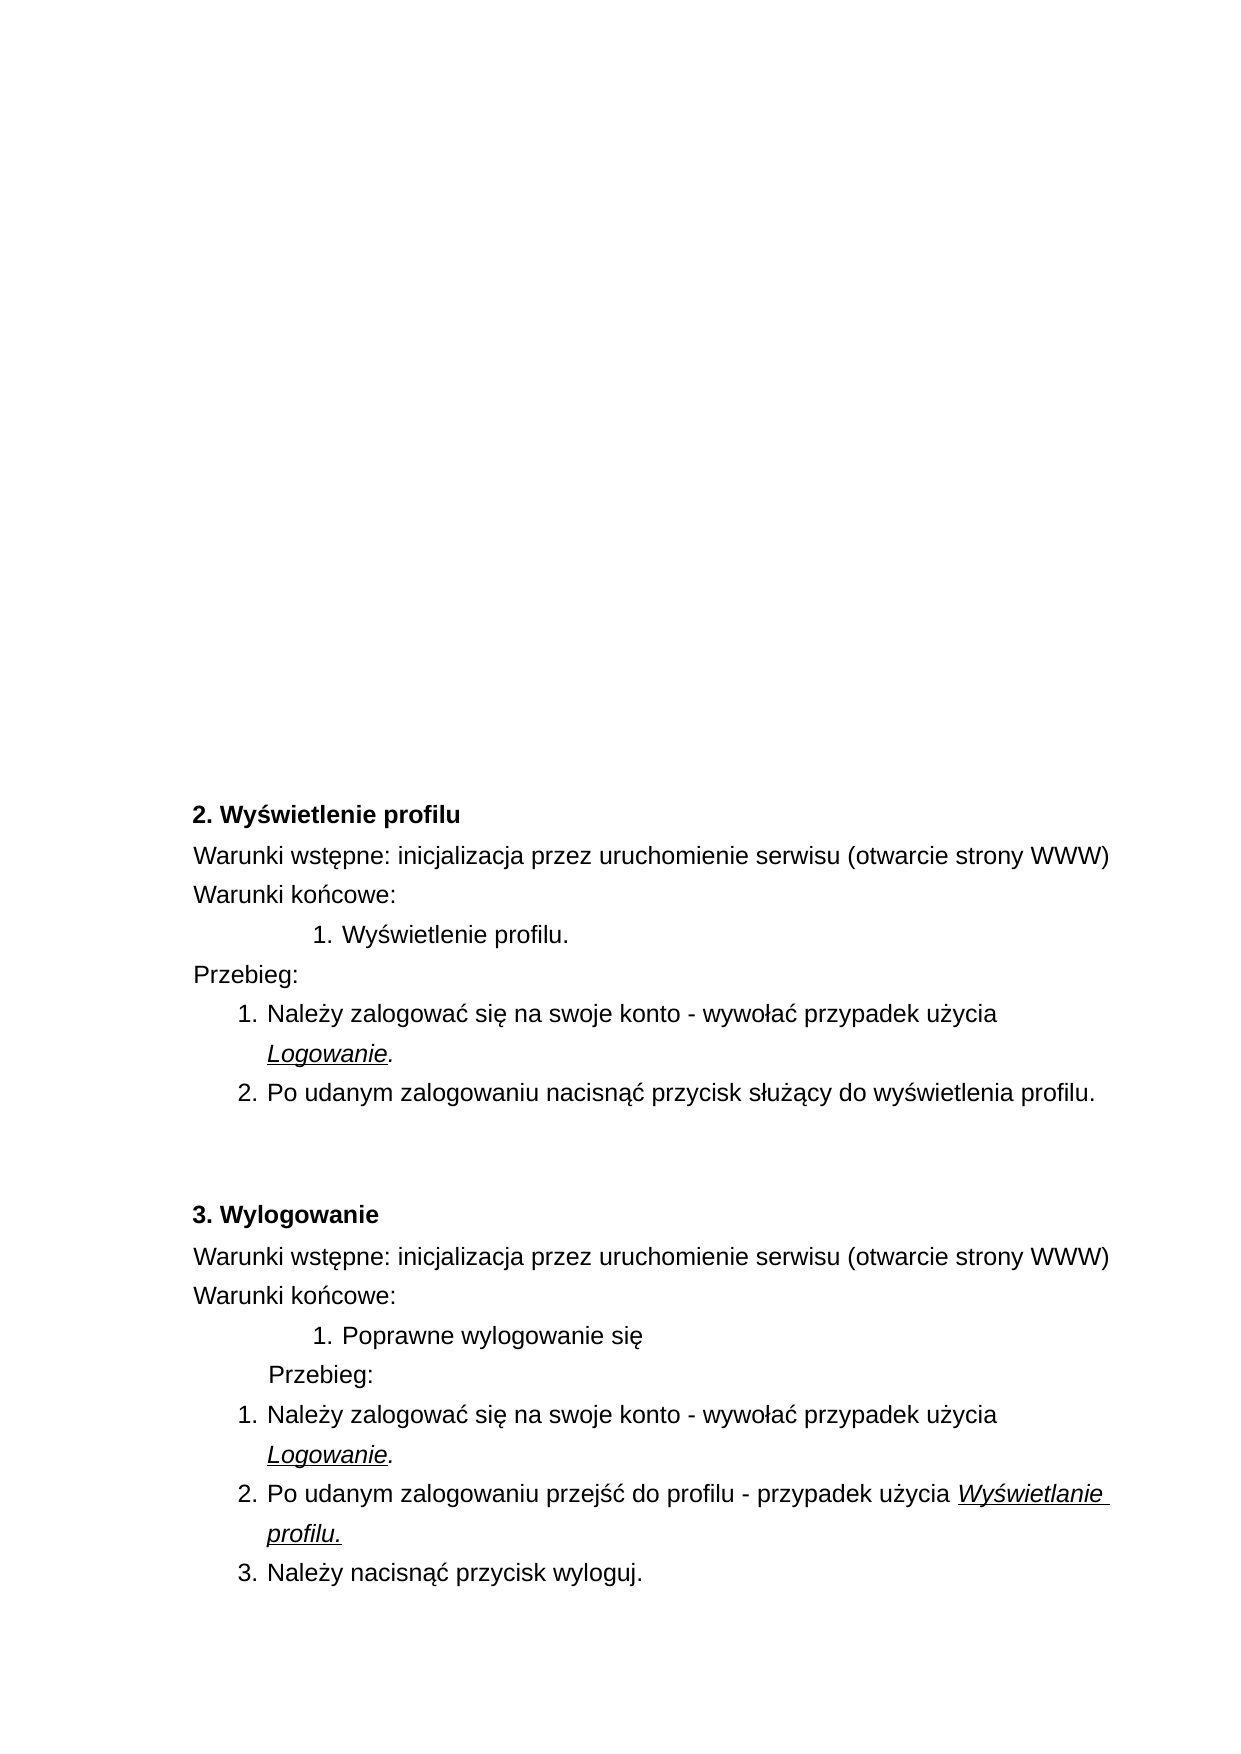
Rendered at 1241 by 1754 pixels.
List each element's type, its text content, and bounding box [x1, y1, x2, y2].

list Wyświetlenie profilu. [312, 920, 1122, 949]
text Warunki wstępne: inicjalizacja przez uruchomienie serwisu (otwarcie strony WWW) [193, 1242, 1122, 1270]
text 2. Wyświetlenie profilu [118, 799, 1122, 828]
list Należy zalogować się na swoje konto - wywołać przypadek użycia Logowanie. [237, 1400, 1122, 1468]
list Należy zalogować się na swoje konto - wywołać przypadek użycia Logowanie. [237, 999, 1122, 1067]
text Warunki końcowe: [193, 880, 1122, 909]
list Po udanym zalogowaniu nacisnąć przycisk służący do wyświetlenia profilu. [237, 1078, 1122, 1107]
list Po udanym zalogowaniu przejść do profilu - przypadek użycia Wyświetlanie profilu. [237, 1479, 1122, 1547]
text Warunki końcowe: [193, 1281, 1122, 1310]
list Poprawne wylogowanie się [312, 1321, 1122, 1349]
text 3. Wylogowanie [118, 1200, 1122, 1229]
text Przebieg: [268, 1360, 1122, 1389]
list Należy nacisnąć przycisk wyloguj. [237, 1558, 1122, 1587]
text Przebieg: [118, 959, 1122, 988]
text Warunki wstępne: inicjalizacja przez uruchomienie serwisu (otwarcie strony WWW) [193, 841, 1122, 869]
